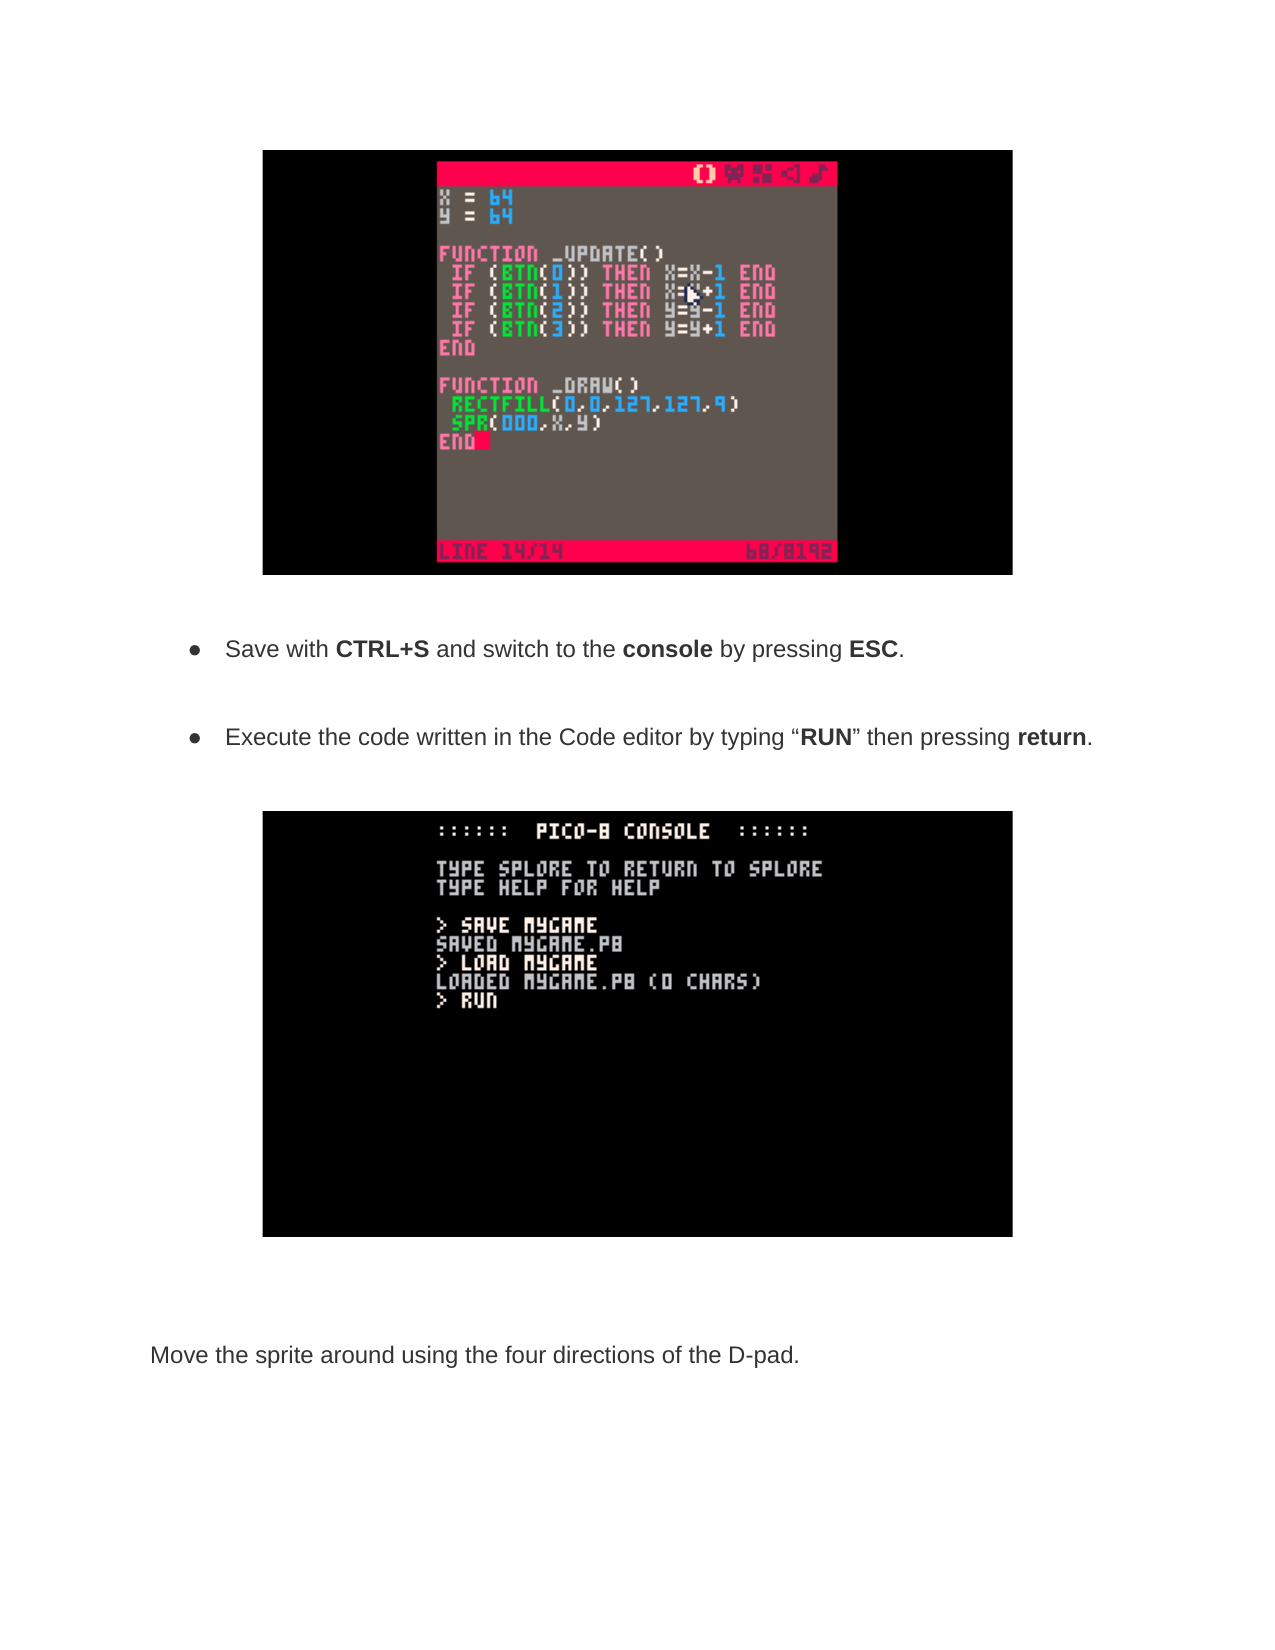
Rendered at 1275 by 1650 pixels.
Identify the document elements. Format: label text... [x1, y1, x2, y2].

list Execute the code written in the Code editor by typing “RUN” then pressing return. [187, 723, 1125, 751]
text Move the sprite around using the four directions of the D-pad. [150, 1341, 1125, 1368]
list Save with CTRL+S and switch to the console by pressing ESC. [187, 635, 1125, 662]
picture [262, 811, 1013, 1237]
picture [262, 150, 1013, 575]
